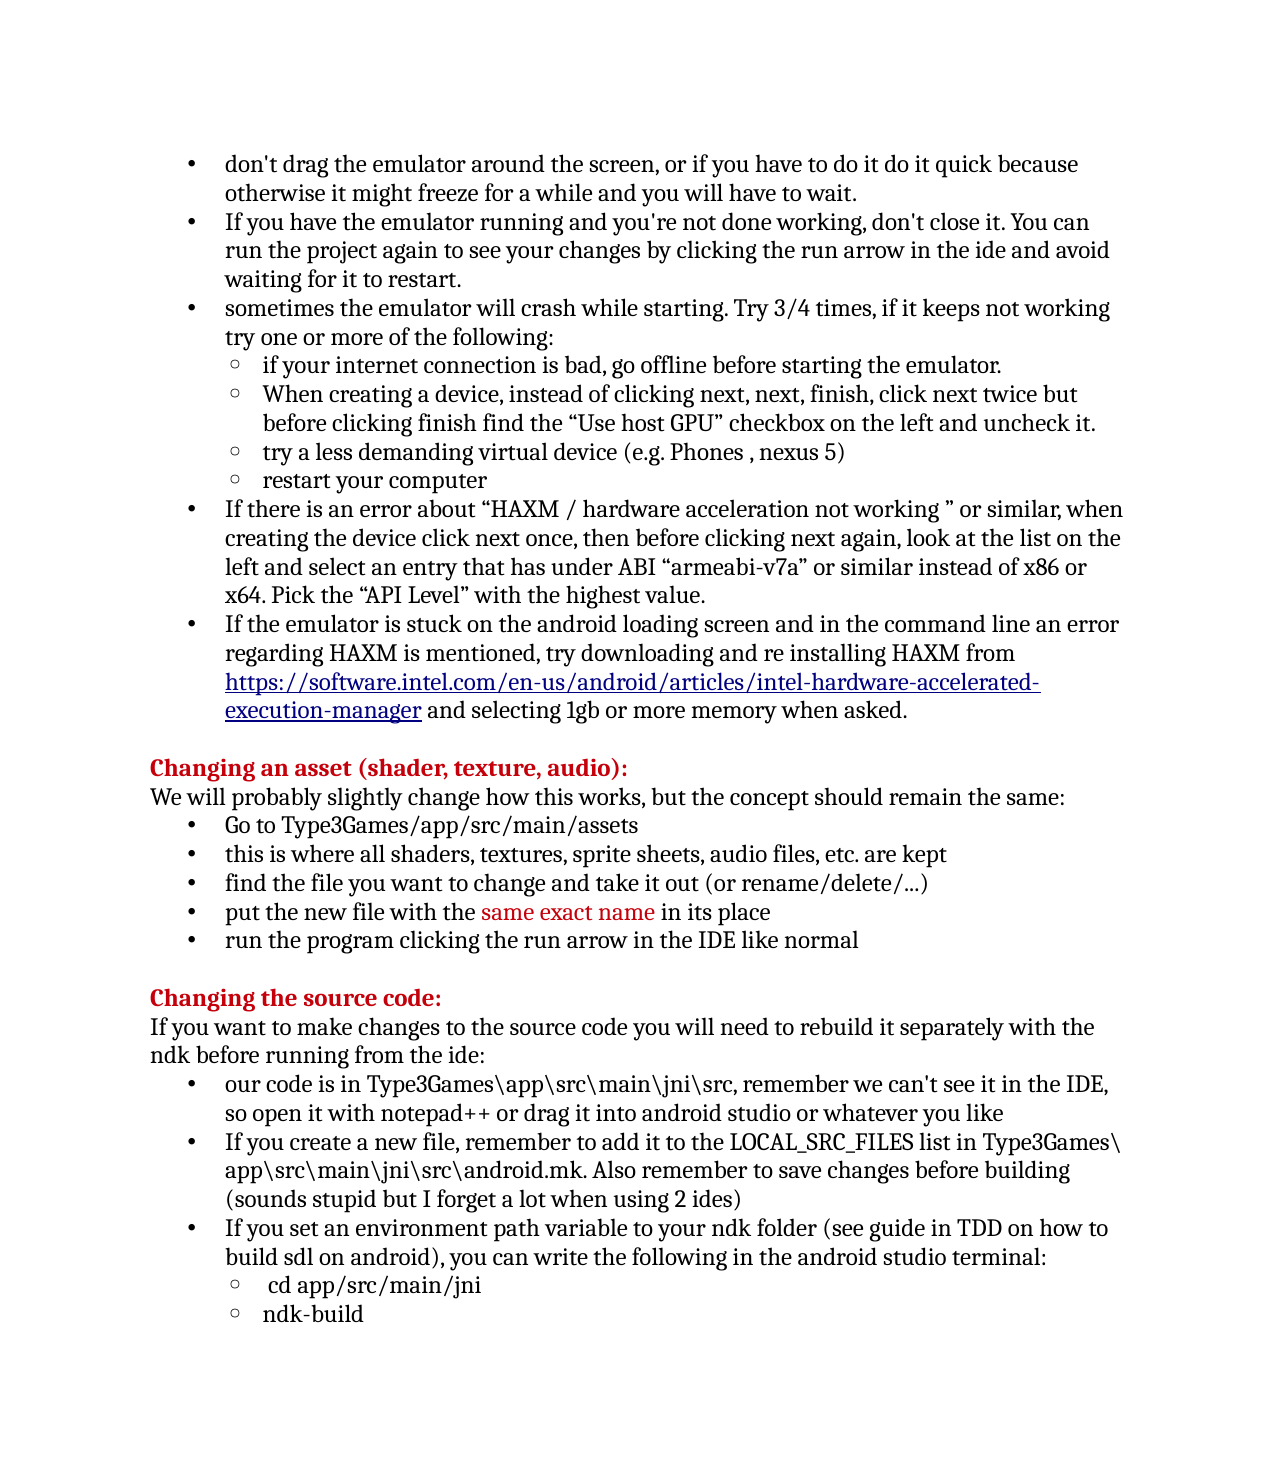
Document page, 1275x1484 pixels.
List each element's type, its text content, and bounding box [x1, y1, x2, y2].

list If there is an error about “HAXM / hardware acceleration not working ” or similar, when creating the device click next once, then before clicking next again, look at the list on the left and select an entry that has under ABI “armeabi-v7a” or similar instead of x86 or x64. Pick the “API Level” with the highest value. [187, 495, 1125, 610]
list this is where all shaders, textures, sprite sheets, audio files, etc. are kept [187, 840, 1125, 869]
list run the program clicking the run arrow in the IDE like normal [187, 926, 1125, 955]
list don't drag the emulator around the screen, or if you have to do it do it quick because otherwise it might freeze for a while and you will have to wait. [187, 150, 1125, 207]
list find the file you want to change and take it out (or rename/delete/...) [187, 869, 1125, 897]
list try a less demanding virtual device (e.g. Phones , nexus 5) [225, 437, 1125, 466]
list cd app/src/main/jni [225, 1271, 1125, 1300]
text Changing the source code: [150, 984, 1125, 1012]
list ndk-build [225, 1300, 1125, 1329]
list If you have the emulator running and you're not done working, don't close it. You can run the project again to see your changes by clicking the run arrow in the ide and avoid waiting for it to restart. [187, 207, 1125, 294]
list When creating a device, instead of clicking next, next, finish, click next twice but before clicking finish find the “Use host GPU” checkbox on the left and uncheck it. [225, 380, 1125, 437]
text We will probably slightly change how this works, but the concept should remain the same: [150, 782, 1125, 811]
list sometimes the emulator will crash while starting. Try 3/4 times, if it keeps not working try one or more of the following: [187, 294, 1125, 351]
list put the new file with the same exact name in its place [187, 897, 1125, 926]
text If you want to make changes to the source code you will need to rebuild it separately with the ndk before running from the ide: [150, 1012, 1125, 1070]
list If the emulator is stuck on the android loading screen and in the command line an error regarding HAXM is mentioned, try downloading and re installing HAXM from https://software.intel.com/en-us/android/articles/intel-hardware-accelerated-execution-manager and selecting 1gb or more memory when asked. [187, 610, 1125, 725]
list Go to Type3Games/app/src/main/assets [187, 811, 1125, 840]
list restart your computer [225, 466, 1125, 495]
list If you create a new file, remember to add it to the LOCAL_SRC_FILES list in Type3Games\app\src\main\jni\src\android.mk. Also remember to save changes before building (sounds stupid but I forget a lot when using 2 ides) [187, 1127, 1125, 1214]
text Changing an asset (shader, texture, audio): [150, 754, 1125, 782]
list if your internet connection is bad, go offline before starting the emulator. [225, 351, 1125, 380]
list our code is in Type3Games\app\src\main\jni\src, remember we can't see it in the IDE, so open it with notepad++ or drag it into android studio or whatever you like [187, 1070, 1125, 1127]
list If you set an environment path variable to your ndk folder (see guide in TDD on how to build sdl on android), you can write the following in the android studio terminal: [187, 1214, 1125, 1271]
